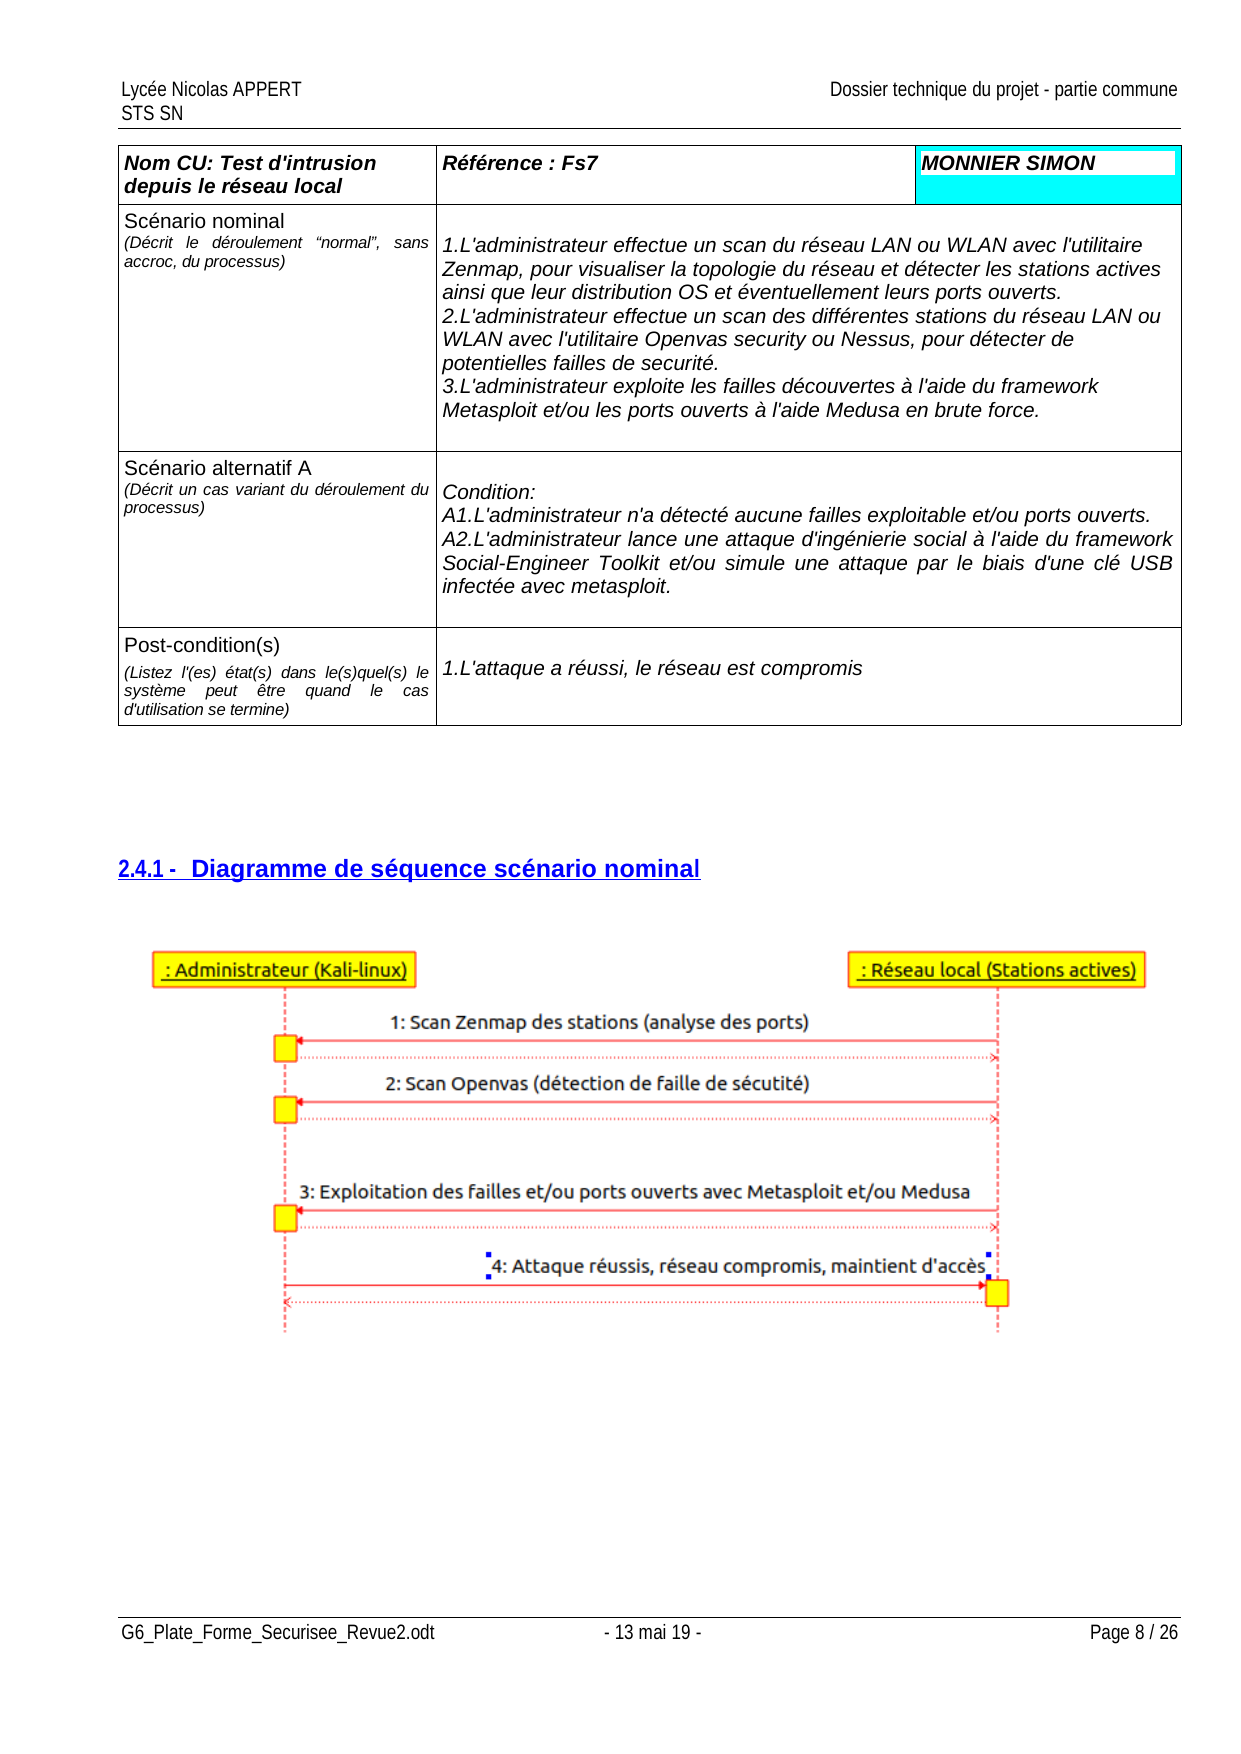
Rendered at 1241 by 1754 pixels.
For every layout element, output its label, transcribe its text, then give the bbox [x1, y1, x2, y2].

table_cell 1.L'administrateur effectue un scan du réseau LAN ou WLAN avec l'utilitaire Zenmap, pour visualiser la topologie du réseau et détecter les stations actives ainsi que leur distribution OS et éventuellement leurs ports ouverts. 2.L'administrateur effectue un scan des différentes stations du réseau LAN ou WLAN avec l'utilitaire Openvas security ou Nessus, pour détecter de potentielles failles de securité. 3.L'administrateur exploite les failles découvertes à l'aide du framework Metasploit et/ou les ports ouverts à l'aide Medusa en brute force. [437, 205, 1181, 451]
subtitle Diagramme de séquence scénario nominal [118, 854, 1181, 883]
table_cell Post-condition(s) (Listez l'(es) état(s) dans le(s)quel(s) le système peut être quand le cas d'utilisation se termine) [119, 628, 436, 725]
table_cell Condition: A1.L'administrateur n'a détecté aucune failles exploitable et/ou ports ouverts. A2.L'administrateur lance une attaque d'ingénierie social à l'aide du framework Social-Engineer Toolkit et/ou simule une attaque par le biais d'une clé USB infectée avec metasploit. [437, 452, 1181, 627]
table_header Référence : Fs7 [437, 146, 915, 204]
table_cell Scénario nominal (Décrit le déroulement “normal”, sans accroc, du processus) [119, 205, 436, 451]
table_cell Scénario alternatif A (Décrit un cas variant du déroulement du processus) [119, 452, 436, 627]
picture [118, 913, 1182, 1363]
table_header Nom CU: Test d'intrusion depuis le réseau local [119, 146, 436, 204]
table_header MONNIER SIMON [916, 146, 1181, 204]
table_cell 1.L'attaque a réussi, le réseau est compromis [437, 628, 1181, 725]
